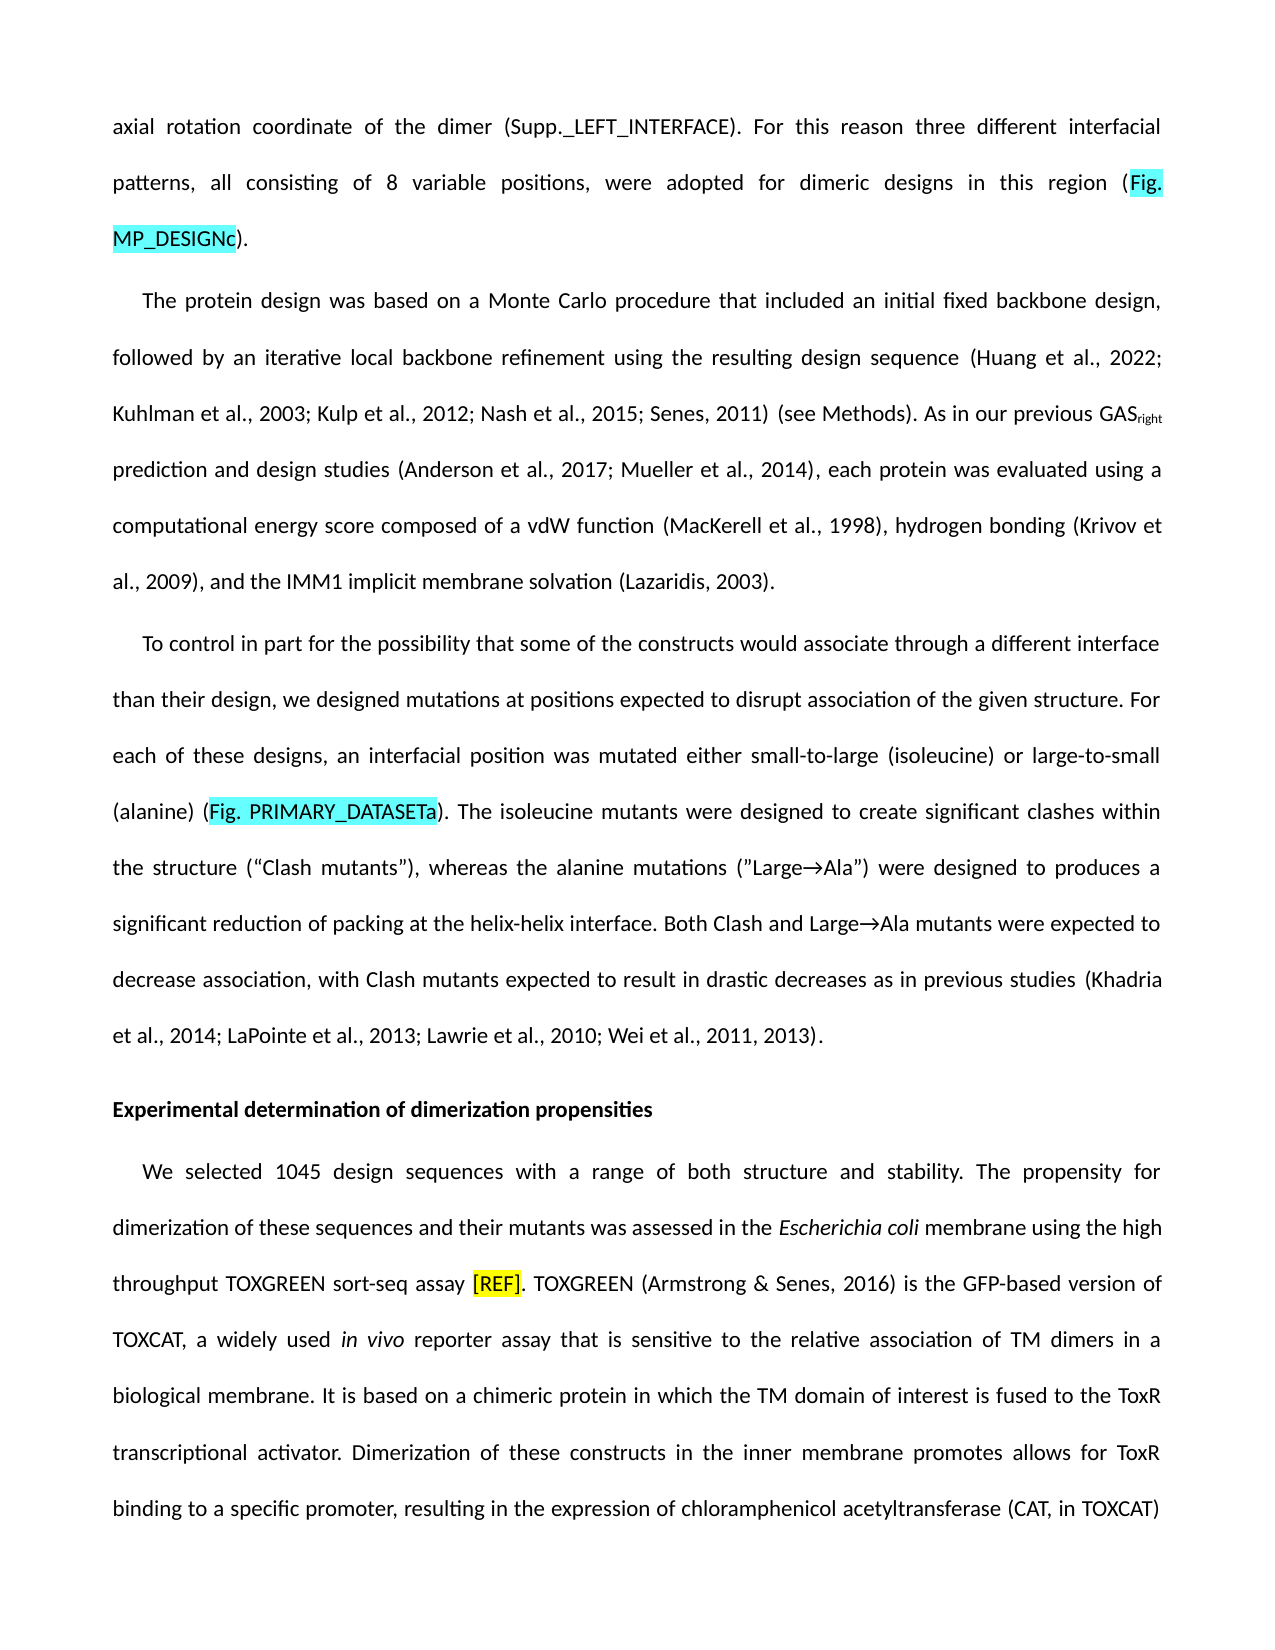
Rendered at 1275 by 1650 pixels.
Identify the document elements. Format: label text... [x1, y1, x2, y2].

text The protein design was based on a Monte Carlo procedure that included an initial fixed backbone design, followed by an iterative local backbone refinement using the resulting design sequence (Huang et al., 2022; Kuhlman et al., 2003; Kulp et al., 2012; Nash et al., 2015; Senes, 2011) (see Methods). As in our previous GASright prediction and design studies (Anderson et al., 2017; Mueller et al., 2014), each protein was evaluated using a computational energy score composed of a vdW function (MacKerell et al., 1998), hydrogen bonding (Krivov et al., 2009), and the IMM1 implicit membrane solvation (Lazaridis, 2003). [112, 287, 1162, 595]
text We selected 1045 design sequences with a range of both structure and stability. The propensity for dimerization of these sequences and their mutants was assessed in the Escherichia coli membrane using the high throughput TOXGREEN sort-seq assay [REF]. TOXGREEN (Armstrong & Senes, 2016) is the GFP-based version of TOXCAT, a widely used in vivo reporter assay that is sensitive to the relative association of TM dimers in a biological membrane. It is based on a chimeric protein in which the TM domain of interest is fused to the ToxR transcriptional activator. Dimerization of these constructs in the inner membrane promotes allows for ToxR binding to a specific promoter, resulting in the expression of chloramphenicol acetyltransferase (CAT, in TOXCAT) [112, 1157, 1162, 1522]
subtitle Experimental determination of dimerization propensities [112, 1095, 1162, 1123]
text axial rotation coordinate of the dimer (Supp._LEFT_INTERFACE). For this reason three different interfacial patterns, all consisting of 8 variable positions, were adopted for dimeric designs in this region (Fig. MP_DESIGNc). [112, 112, 1162, 253]
text To control in part for the possibility that some of the constructs would associate through a different interface than their design, we designed mutations at positions expected to disrupt association of the given structure. For each of these designs, an interfacial position was mutated either small-to-large (isoleucine) or large-to-small (alanine) (Fig. PRIMARY_DATASETa). The isoleucine mutants were designed to create significant clashes within the structure (“Clash mutants”), whereas the alanine mutations (”Large→Ala”) were designed to produces a significant reduction of packing at the helix-helix interface. Both Clash and Large→Ala mutants were expected to decrease association, with Clash mutants expected to result in drastic decreases as in previous studies (Khadria et al., 2014; LaPointe et al., 2013; Lawrie et al., 2010; Wei et al., 2011, 2013). [112, 629, 1162, 1049]
